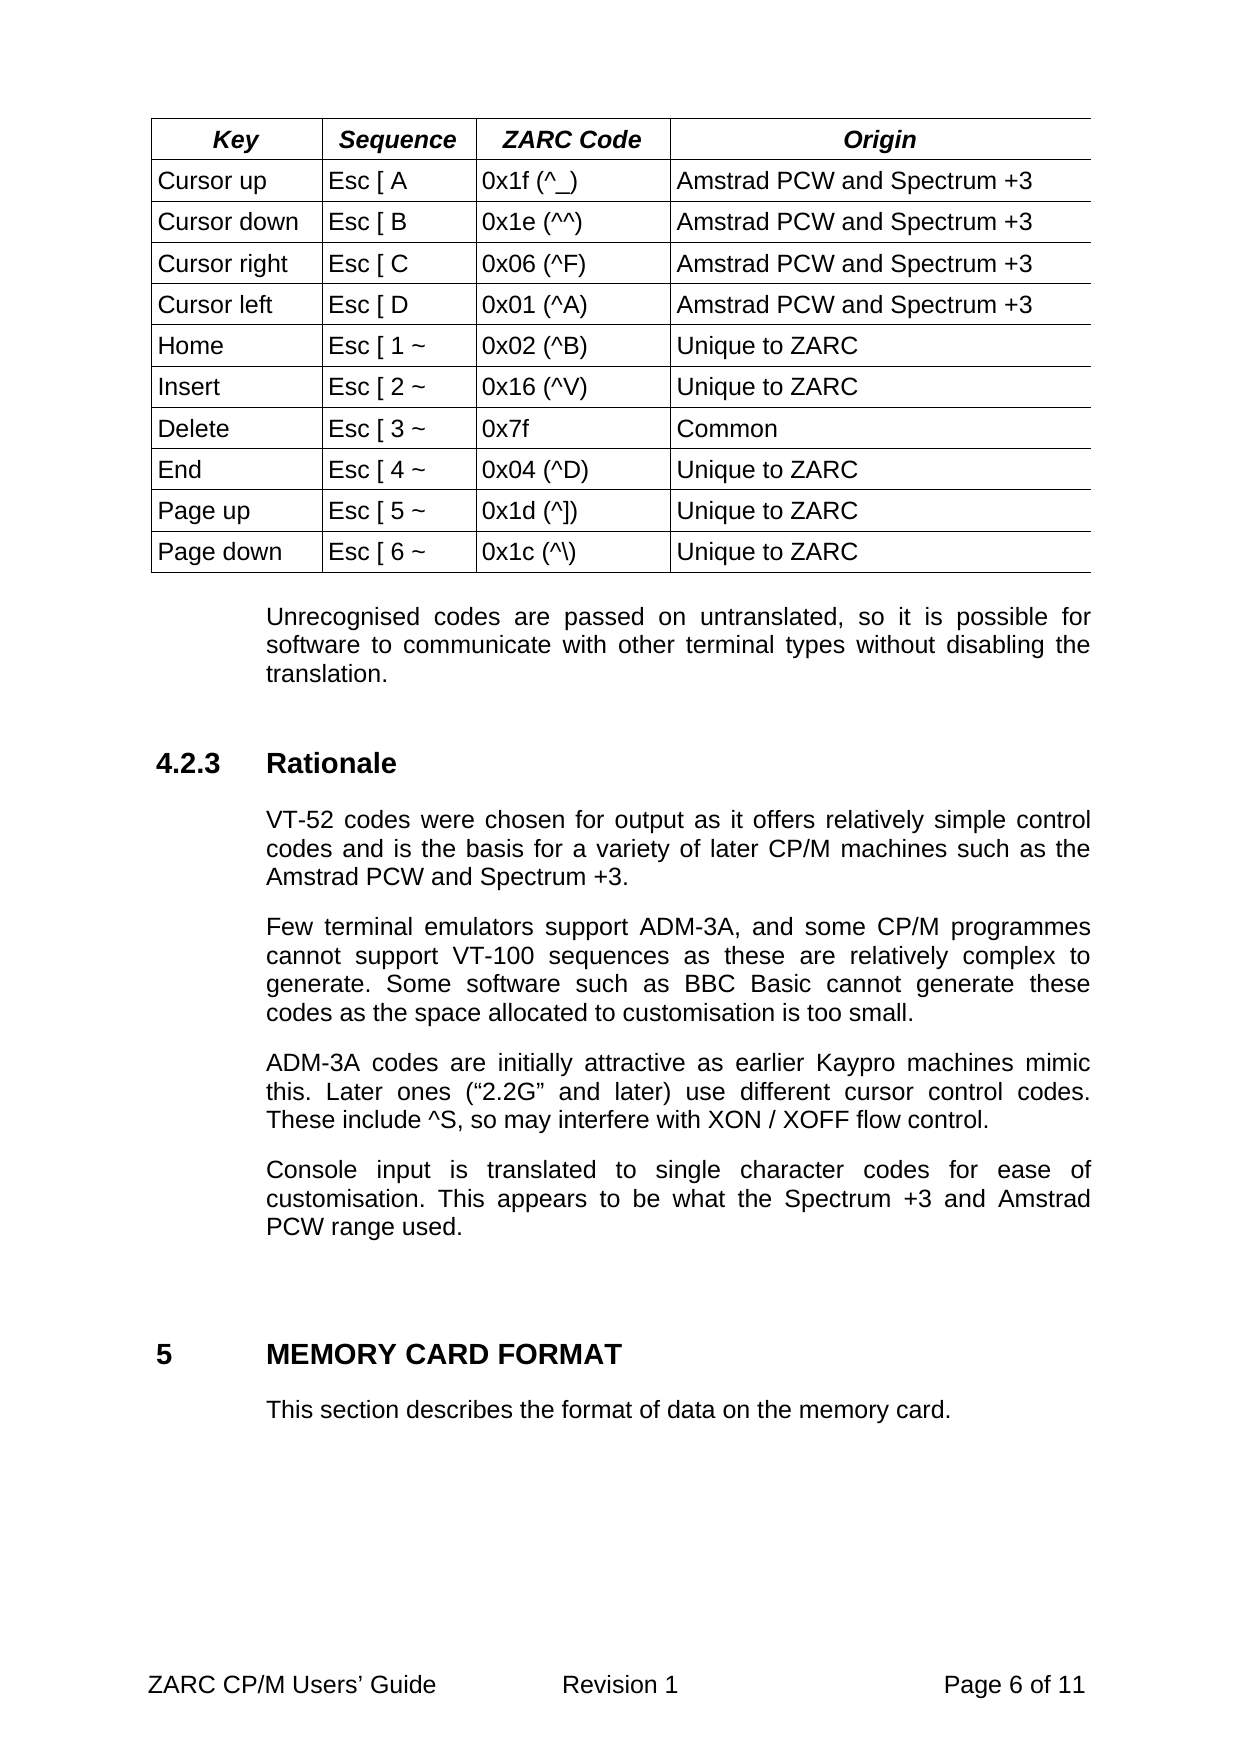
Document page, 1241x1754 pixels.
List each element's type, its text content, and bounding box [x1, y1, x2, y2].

table_cell Esc [ D [323, 284, 476, 324]
text VT-52 codes were chosen for output as it offers relatively simple control codes and is the basis for a variety of later CP/M machines such as the Amstrad PCW and Spectrum +3. [266, 805, 1092, 891]
table_header Sequence [323, 119, 476, 159]
table_cell Cursor down [152, 202, 322, 242]
table_cell Cursor left [152, 284, 322, 324]
table_cell 0x01 (^A) [477, 284, 670, 324]
table_cell Insert [152, 367, 322, 407]
subtitle Memory Card Format [148, 1337, 1092, 1370]
table_cell 0x1f (^_) [477, 160, 670, 201]
table_cell End [152, 449, 322, 489]
text ADM-3A codes are initially attractive as earlier Kaypro machines mimic this. Later ones (“2.2G” and later) use different cursor control codes. These include ^S, so may interfere with XON / XOFF flow control. [266, 1048, 1092, 1134]
table_cell Common [671, 408, 1091, 448]
table_cell Amstrad PCW and Spectrum +3 [671, 243, 1091, 283]
table_cell Esc [ 3 ~ [323, 408, 476, 448]
text This section describes the format of data on the memory card. [266, 1395, 1092, 1424]
table_cell Page up [152, 490, 322, 531]
table_cell Amstrad PCW and Spectrum +3 [671, 160, 1091, 201]
table_cell 0x02 (^B) [477, 325, 670, 366]
table_cell 0x1e (^^) [477, 202, 670, 242]
subtitle Rationale [148, 746, 1092, 780]
table_cell Amstrad PCW and Spectrum +3 [671, 202, 1091, 242]
table_cell Unique to ZARC [671, 449, 1091, 489]
table_cell Esc [ 6 ~ [323, 532, 476, 572]
text Unrecognised codes are passed on untranslated, so it is possible for software to communicate with other terminal types without disabling the translation. [266, 602, 1092, 688]
table_cell Esc [ 4 ~ [323, 449, 476, 489]
table_cell Esc [ 1 ~ [323, 325, 476, 366]
table_cell Page down [152, 532, 322, 572]
table_cell Unique to ZARC [671, 490, 1091, 531]
table_cell Esc [ 5 ~ [323, 490, 476, 531]
table_cell Esc [ B [323, 202, 476, 242]
text Few terminal emulators support ADM-3A, and some CP/M programmes cannot support VT-100 sequences as these are relatively complex to generate. Some software such as BBC Basic cannot generate these codes as the space allocated to customisation is too small. [266, 912, 1092, 1027]
table_cell 0x16 (^V) [477, 367, 670, 407]
table_cell Esc [ C [323, 243, 476, 283]
table_cell Delete [152, 408, 322, 448]
table_cell 0x1d (^]) [477, 490, 670, 531]
table_cell Cursor right [152, 243, 322, 283]
table_cell Esc [ 2 ~ [323, 367, 476, 407]
table_cell 0x1c (^\) [477, 532, 670, 572]
table_cell Home [152, 325, 322, 366]
table_cell Amstrad PCW and Spectrum +3 [671, 284, 1091, 324]
text Console input is translated to single character codes for ease of customisation. This appears to be what the Spectrum +3 and Amstrad PCW range used. [266, 1155, 1092, 1241]
table_cell Unique to ZARC [671, 367, 1091, 407]
table_cell Unique to ZARC [671, 325, 1091, 366]
table_header Origin [671, 119, 1091, 159]
table_header ZARC Code [477, 119, 670, 159]
table_cell 0x04 (^D) [477, 449, 670, 489]
table_cell 0x06 (^F) [477, 243, 670, 283]
table_cell Unique to ZARC [671, 532, 1091, 572]
table_header Key [152, 119, 322, 159]
table_cell Cursor up [152, 160, 322, 201]
table_cell Esc [ A [323, 160, 476, 201]
table_cell 0x7f [477, 408, 670, 448]
